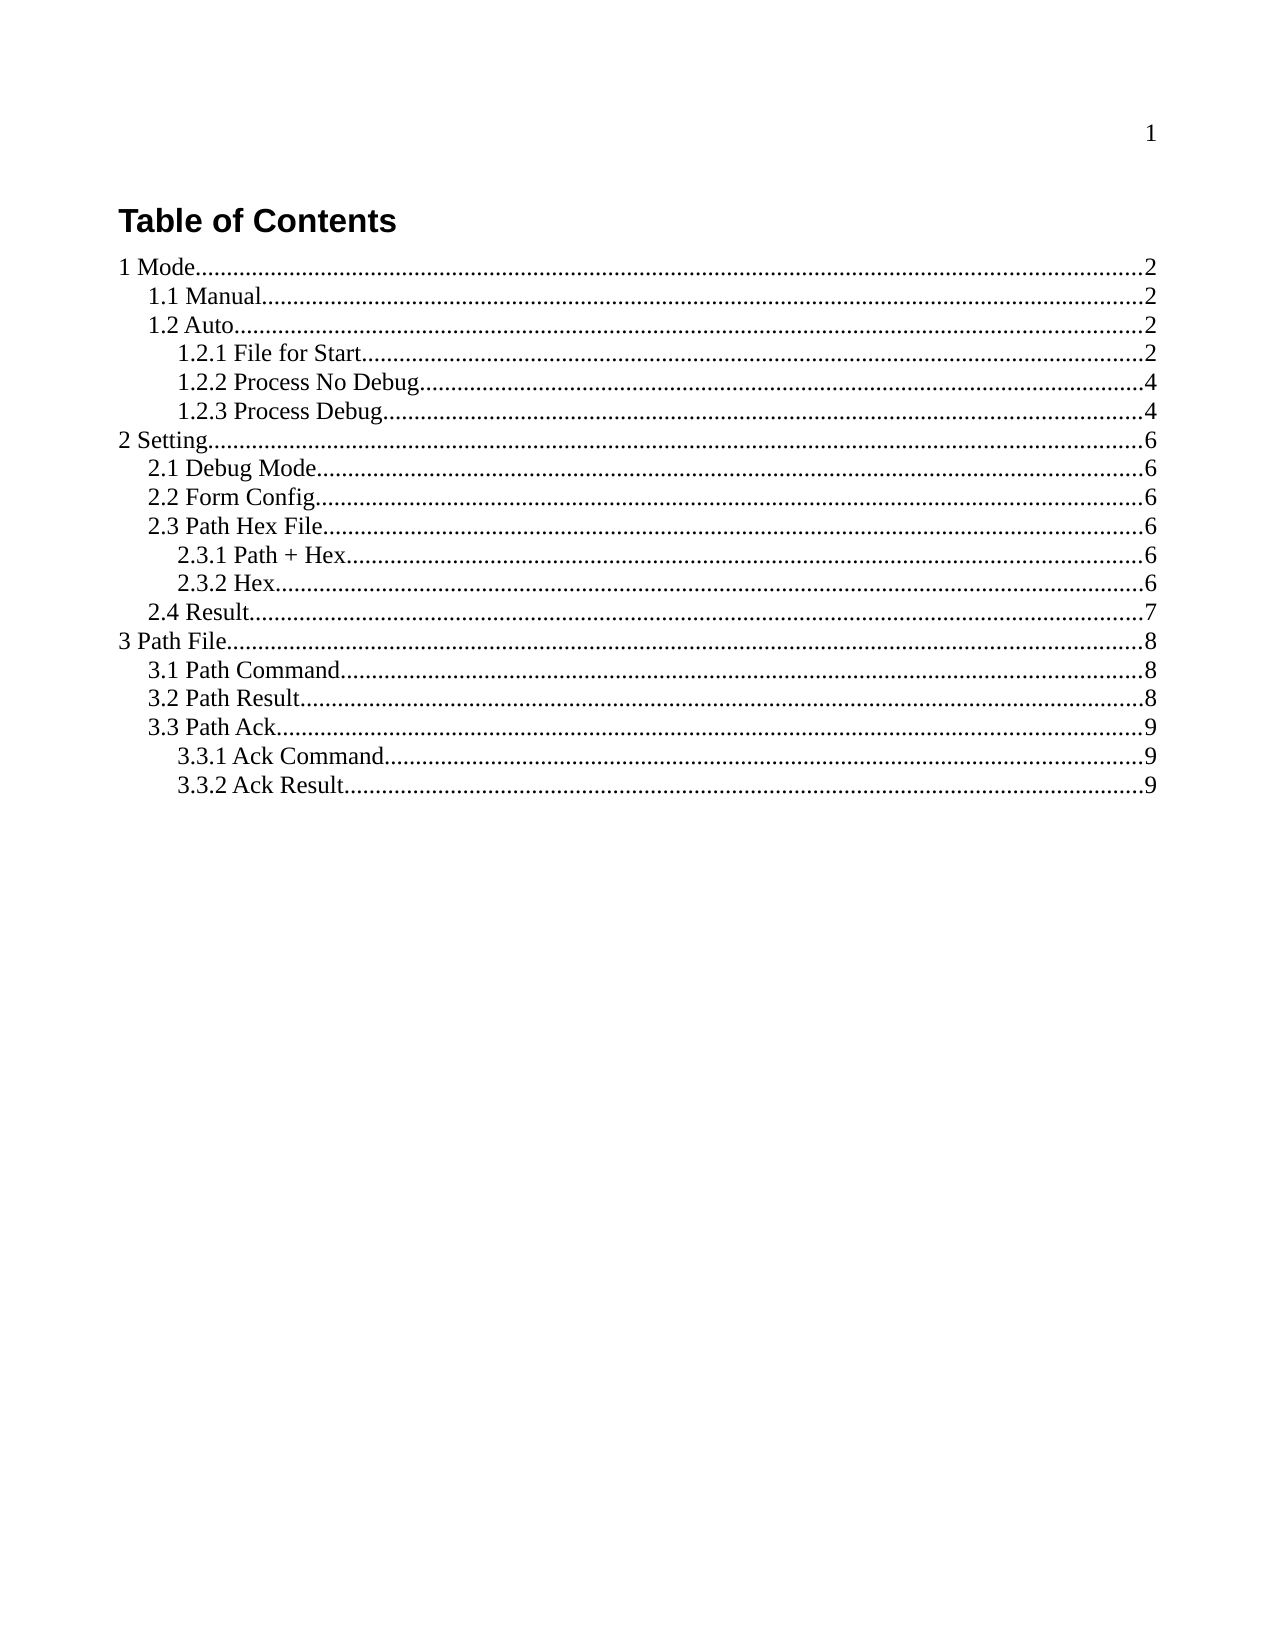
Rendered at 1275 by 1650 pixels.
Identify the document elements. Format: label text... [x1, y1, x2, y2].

subtitle Table of Contents [118, 201, 1157, 240]
text 1.2.2 Process No Debug 4 [177, 367, 1157, 396]
text 3.2 Path Result 8 [148, 683, 1157, 712]
text 2.3 Path Hex File 6 [148, 511, 1157, 540]
text 1.2 Auto 2 [148, 310, 1157, 338]
text 2.2 Form Config 6 [148, 482, 1157, 511]
text 3.3.2 Ack Result 9 [177, 770, 1157, 798]
text 2.3.1 Path + Hex 6 [177, 540, 1157, 568]
text 2.1 Debug Mode 6 [148, 453, 1157, 482]
text 3.3 Path Ack 9 [148, 712, 1157, 741]
text 3.1 Path Command 8 [148, 655, 1157, 683]
text 2.4 Result 7 [148, 597, 1157, 626]
text 3.3.1 Ack Command 9 [177, 741, 1157, 770]
text 2.3.2 Hex 6 [177, 568, 1157, 597]
text 2 Setting 6 [118, 425, 1157, 453]
text 1.1 Manual 2 [148, 281, 1157, 310]
text 3 Path File 8 [118, 626, 1157, 655]
text 1.2.1 File for Start 2 [177, 338, 1157, 367]
text 1.2.3 Process Debug 4 [177, 396, 1157, 425]
text 1 Mode 2 [118, 252, 1157, 281]
